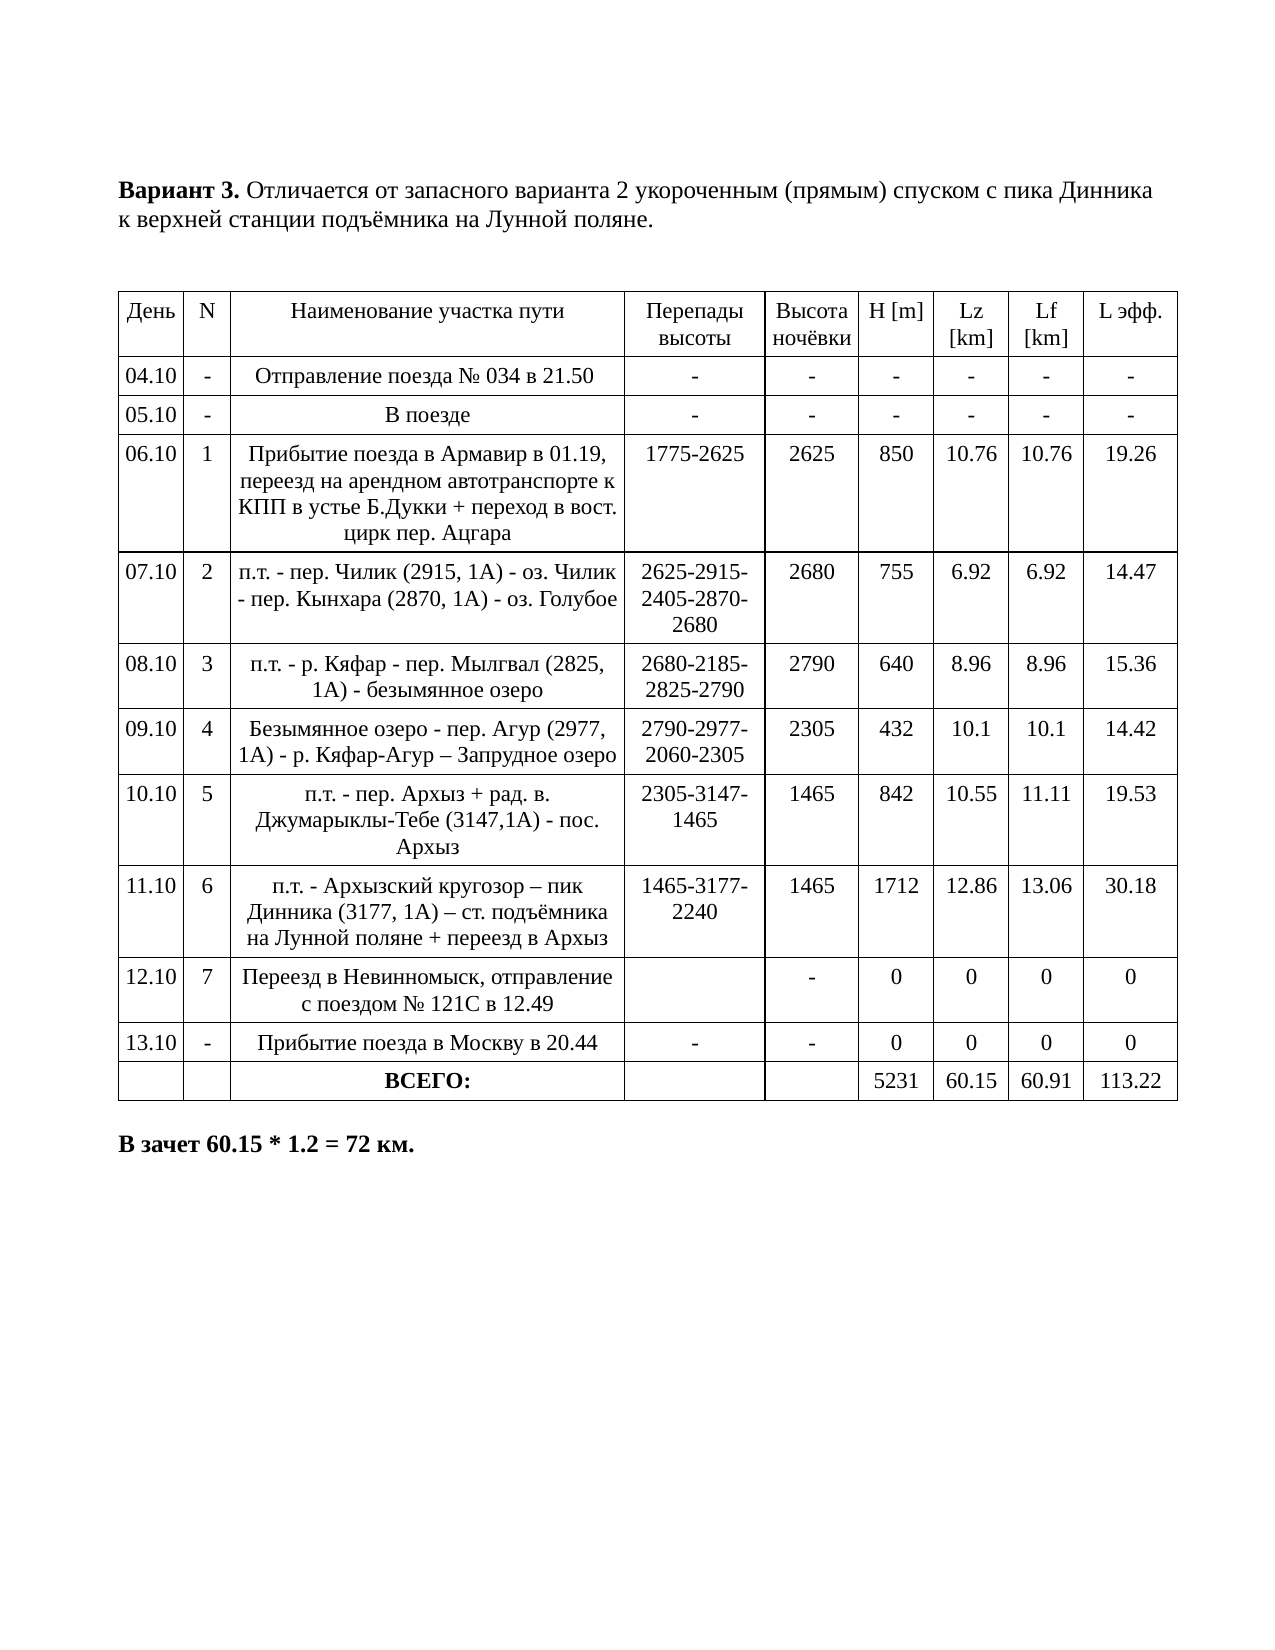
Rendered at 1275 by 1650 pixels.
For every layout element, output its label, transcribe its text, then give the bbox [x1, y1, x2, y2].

table_cell 1 [184, 435, 230, 551]
table_cell 19.26 [1084, 435, 1177, 551]
table_cell п.т. - р. Кяфар - пер. Мылгвал (2825, 1А) - безымянное озеро [231, 644, 624, 708]
table_cell [766, 1062, 858, 1099]
table_cell 13.06 [1009, 866, 1083, 957]
table_cell 2790 [766, 644, 858, 708]
table_cell 10.55 [934, 775, 1008, 865]
table_cell 842 [859, 775, 933, 865]
table_cell п.т. - пер. Чилик (2915, 1А) - оз. Чилик - пер. Кынхара (2870, 1А) - оз. Голубое [231, 553, 624, 643]
table_cell Отправление поезда № 034 в 21.50 [231, 357, 624, 395]
table_cell 2790-2977-2060-2305 [625, 709, 764, 773]
table_cell 15.36 [1084, 644, 1177, 708]
table_cell 10.10 [119, 775, 183, 865]
table_cell - [1084, 357, 1177, 395]
table_cell 14.42 [1084, 709, 1177, 773]
table_cell 10.1 [934, 709, 1008, 773]
table_header N [184, 292, 230, 356]
table_header Высота ночёвки [766, 292, 858, 356]
table_header Перепады высоты [625, 292, 764, 356]
table_cell [625, 1062, 764, 1099]
table_cell 08.10 [119, 644, 183, 708]
table_cell - [1084, 396, 1177, 433]
text В зачет 60.15 * 1.2 = 72 км. [118, 1129, 1157, 1158]
table_cell 640 [859, 644, 933, 708]
table_cell - [766, 396, 858, 433]
table_cell 1465 [766, 775, 858, 865]
table_cell п.т. - Архызский кругозор – пик Динника (3177, 1А) – ст. подъёмника на Лунной поляне + переезд в Архыз [231, 866, 624, 957]
table_cell 1712 [859, 866, 933, 957]
table_cell 2625 [766, 435, 858, 551]
table_cell - [1009, 357, 1083, 395]
table_cell 04.10 [119, 357, 183, 395]
table_cell 11.11 [1009, 775, 1083, 865]
table_cell 0 [1009, 958, 1083, 1022]
table_cell 850 [859, 435, 933, 551]
table_cell 8.96 [934, 644, 1008, 708]
table_cell 05.10 [119, 396, 183, 433]
table_cell 10.76 [934, 435, 1008, 551]
table_cell 2305 [766, 709, 858, 773]
table_cell 07.10 [119, 553, 183, 643]
table_cell 0 [934, 1023, 1008, 1061]
table_cell 2625-2915-2405-2870-2680 [625, 553, 764, 643]
table_cell 755 [859, 553, 933, 643]
table_cell 5231 [859, 1062, 933, 1099]
table_cell 2680-2185-2825-2790 [625, 644, 764, 708]
table_cell 0 [859, 958, 933, 1022]
table_cell 14.47 [1084, 553, 1177, 643]
table_cell 1465-3177-2240 [625, 866, 764, 957]
table_cell 10.1 [1009, 709, 1083, 773]
table_cell - [184, 1023, 230, 1061]
table_cell 0 [934, 958, 1008, 1022]
table_cell 19.53 [1084, 775, 1177, 865]
table_cell 0 [1084, 1023, 1177, 1061]
table_header Lz [km] [934, 292, 1008, 356]
table_cell [119, 1062, 183, 1099]
table_cell 60.91 [1009, 1062, 1083, 1099]
table_cell 4 [184, 709, 230, 773]
table_cell ВСЕГО: [231, 1062, 624, 1099]
table_cell 8.96 [1009, 644, 1083, 708]
table_cell Прибытие поезда в Армавир в 01.19, переезд на арендном автотранспорте к КПП в устье Б.Дукки + переход в вост. цирк пер. Ацгара [231, 435, 624, 551]
table_cell 09.10 [119, 709, 183, 773]
table_header L эфф. [1084, 292, 1177, 356]
table_cell 0 [1009, 1023, 1083, 1061]
table_cell Безымянное озеро - пер. Агур (2977, 1А) - р. Кяфар-Агур – Запрудное озеро [231, 709, 624, 773]
table_cell 2680 [766, 553, 858, 643]
table_cell 6.92 [1009, 553, 1083, 643]
table_cell 7 [184, 958, 230, 1022]
table_cell - [766, 357, 858, 395]
table_cell - [934, 357, 1008, 395]
table_cell [184, 1062, 230, 1099]
text Вариант 3. Отличается от запасного варианта 2 укороченным (прямым) спуском с пика Динника к верхней станции подъёмника на Лунной поляне. [118, 176, 1157, 233]
table_cell 11.10 [119, 866, 183, 957]
table_cell - [184, 396, 230, 433]
table_cell В поезде [231, 396, 624, 433]
table_cell 113.22 [1084, 1062, 1177, 1099]
table_cell 432 [859, 709, 933, 773]
table_cell - [859, 357, 933, 395]
table_cell 6 [184, 866, 230, 957]
table_cell - [625, 357, 764, 395]
table_cell 3 [184, 644, 230, 708]
table_cell - [934, 396, 1008, 433]
table_cell 60.15 [934, 1062, 1008, 1099]
table_cell - [859, 396, 933, 433]
table_cell Прибытие поезда в Москву в 20.44 [231, 1023, 624, 1061]
table_cell 0 [859, 1023, 933, 1061]
table_cell - [766, 1023, 858, 1061]
table_cell - [766, 958, 858, 1022]
table_header День [119, 292, 183, 356]
table_cell 06.10 [119, 435, 183, 551]
table_cell 30.18 [1084, 866, 1177, 957]
table_header Н [m] [859, 292, 933, 356]
table_cell п.т. - пер. Архыз + рад. в. Джумарыклы-Тебе (3147,1А) - пос. Архыз [231, 775, 624, 865]
table_cell - [184, 357, 230, 395]
table_cell 6.92 [934, 553, 1008, 643]
table_cell - [1009, 396, 1083, 433]
table_cell 1775-2625 [625, 435, 764, 551]
table_cell [625, 958, 764, 1022]
table_cell - [625, 396, 764, 433]
table_header Наименование участка пути [231, 292, 624, 356]
table_cell - [625, 1023, 764, 1061]
table_cell 5 [184, 775, 230, 865]
table_cell 12.10 [119, 958, 183, 1022]
table_cell 2305-3147-1465 [625, 775, 764, 865]
table_cell 2 [184, 553, 230, 643]
table_cell 0 [1084, 958, 1177, 1022]
table_cell Переезд в Невинномыск, отправление с поездом № 121С в 12.49 [231, 958, 624, 1022]
table_cell 10.76 [1009, 435, 1083, 551]
table_cell 13.10 [119, 1023, 183, 1061]
table_header Lf [km] [1009, 292, 1083, 356]
table_cell 1465 [766, 866, 858, 957]
table_cell 12.86 [934, 866, 1008, 957]
